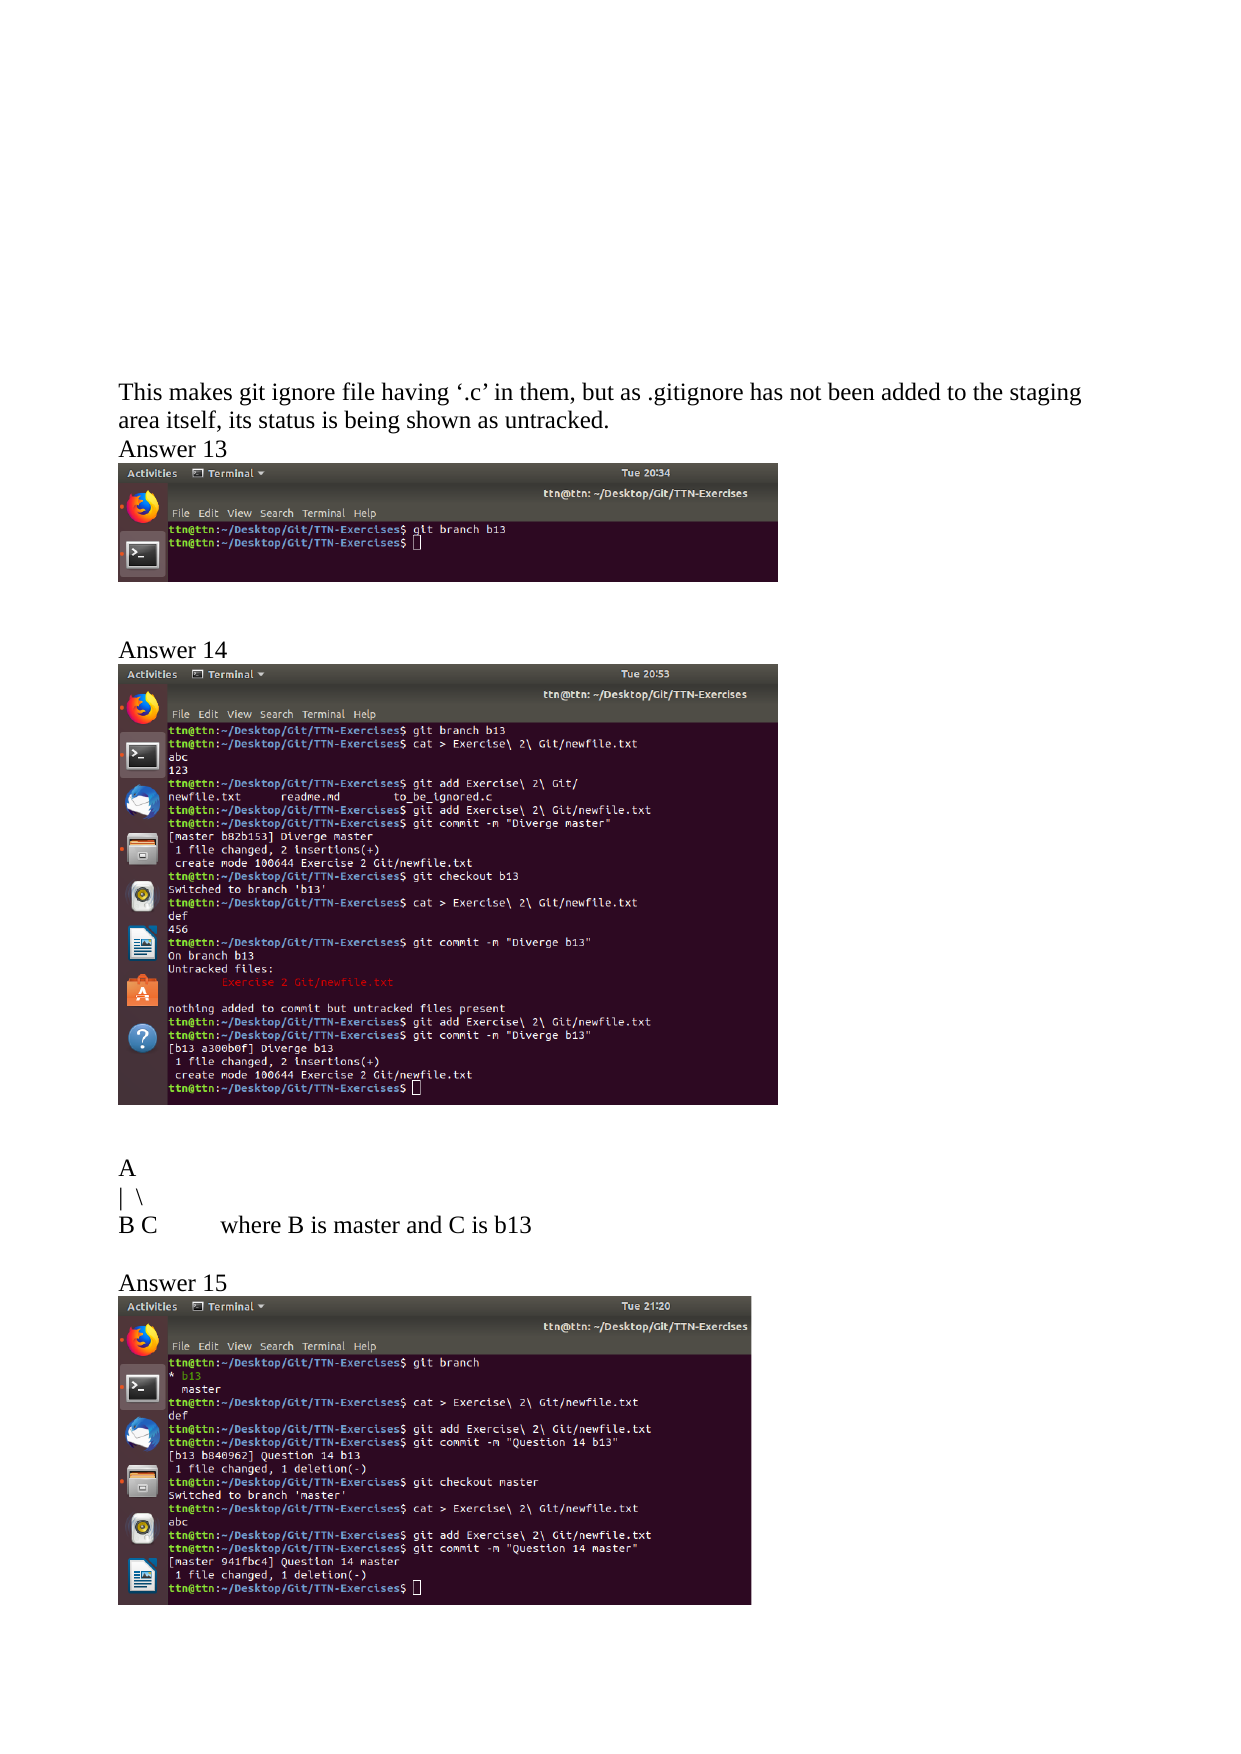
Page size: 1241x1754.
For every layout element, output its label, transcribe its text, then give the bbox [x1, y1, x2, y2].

picture [118, 664, 778, 1105]
picture [118, 1296, 752, 1605]
text A [118, 1153, 1122, 1182]
text Answer 14 [118, 636, 1122, 664]
text This makes git ignore file having ‘.c’ in them, but as .gitignore has not been added to the staging area itself, its status is being shown as untracked. [118, 377, 1122, 434]
text Answer 15 [118, 1268, 1122, 1297]
text Answer 13 [118, 434, 1122, 463]
text B C where B is master and C is b13 [118, 1211, 1122, 1239]
text | \ [118, 1182, 1122, 1211]
